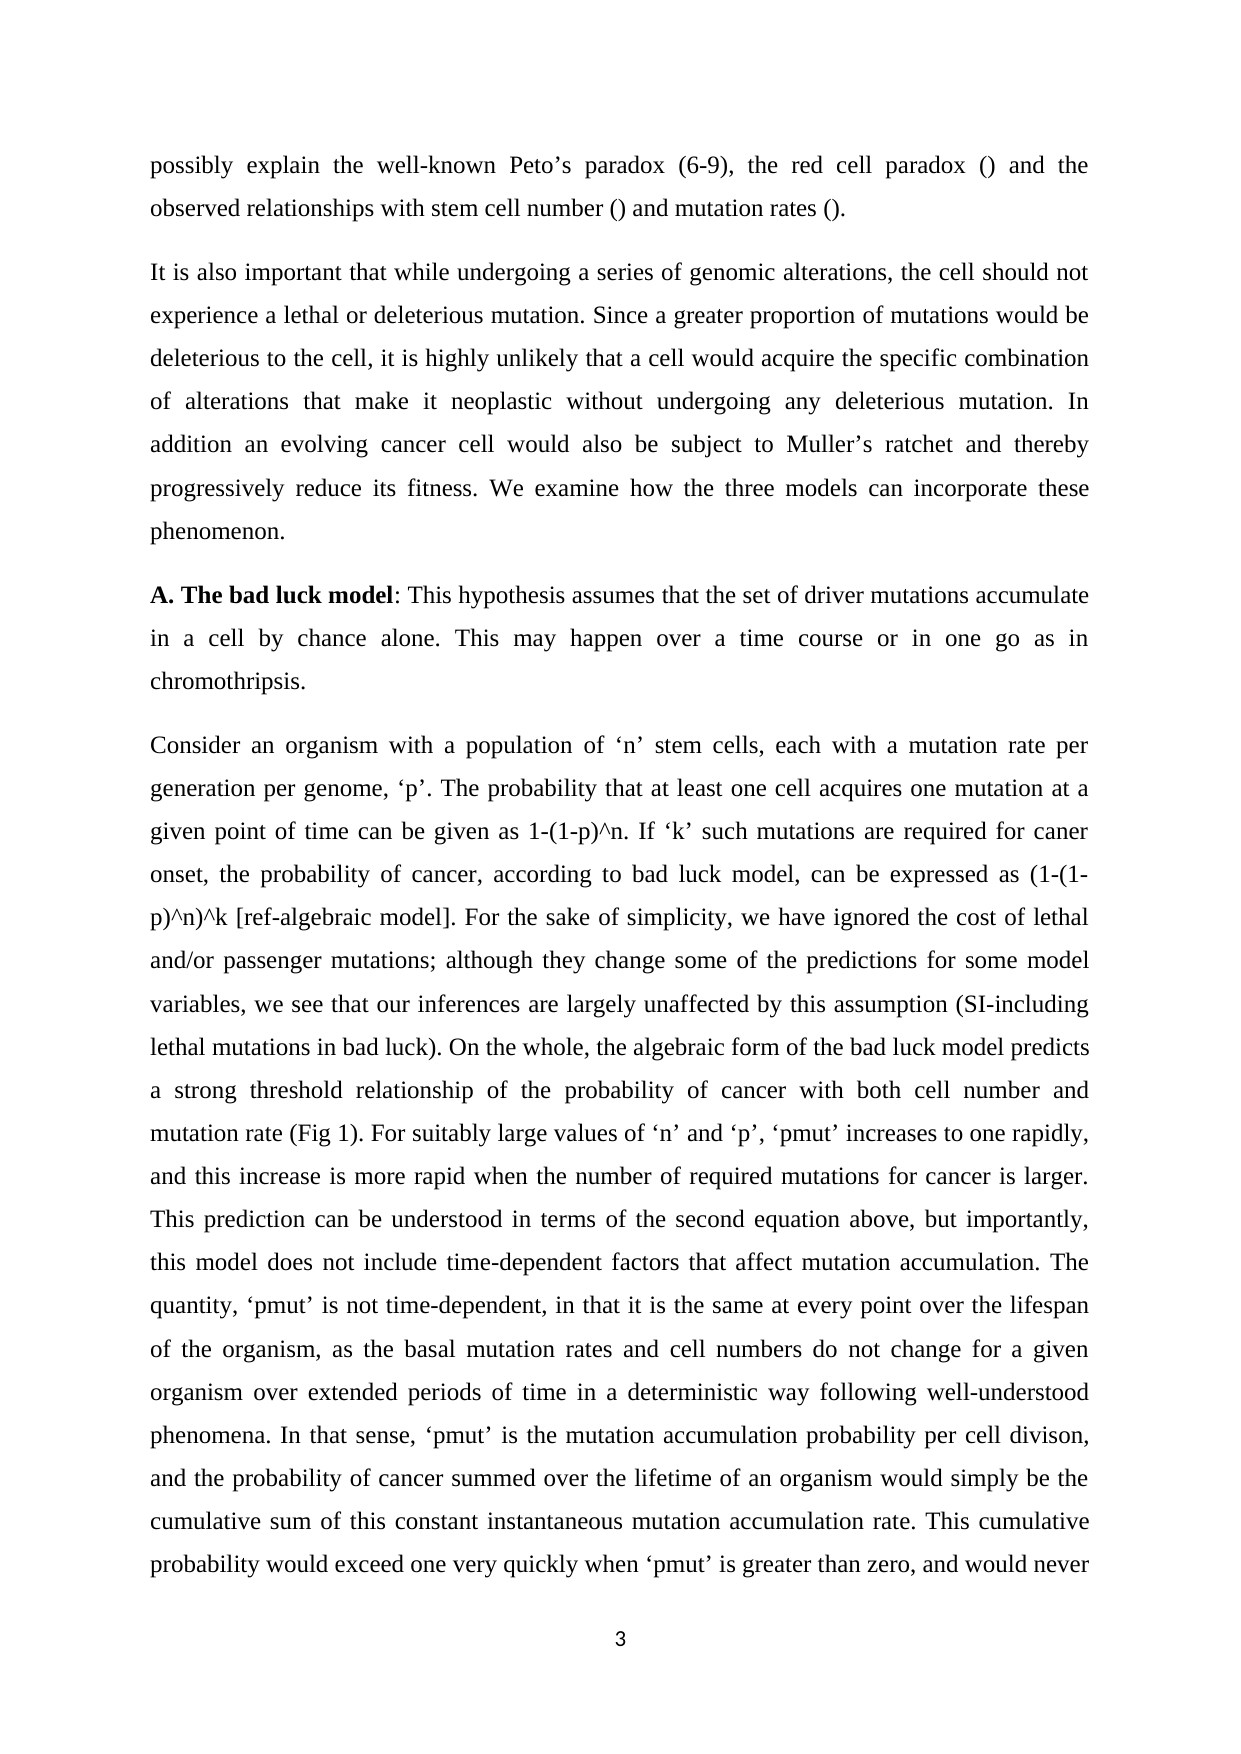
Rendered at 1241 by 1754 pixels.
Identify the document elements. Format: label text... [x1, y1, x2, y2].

text possibly explain the well-known Peto’s paradox (6-9), the red cell paradox () and the observed relationships with stem cell number () and mutation rates (). [150, 150, 1090, 222]
text It is also important that while undergoing a series of genomic alterations, the cell should not experience a lethal or deleterious mutation. Since a greater proportion of mutations would be deleterious to the cell, it is highly unlikely that a cell would acquire the specific combination of alterations that make it neoplastic without undergoing any deleterious mutation. In addition an evolving cancer cell would also be subject to Muller’s ratchet and thereby progressively reduce its fitness. We examine how the three models can incorporate these phenomenon. [150, 257, 1090, 544]
text A. The bad luck model: This hypothesis assumes that the set of driver mutations accumulate in a cell by chance alone. This may happen over a time course or in one go as in chromothripsis. [150, 580, 1090, 695]
text Consider an organism with a population of ‘n’ stem cells, each with a mutation rate per generation per genome, ‘p’. The probability that at least one cell acquires one mutation at a given point of time can be given as 1-(1-p)^n. If ‘k’ such mutations are required for caner onset, the probability of cancer, according to bad luck model, can be expressed as (1-(1-p)^n)^k [ref-algebraic model]. For the sake of simplicity, we have ignored the cost of lethal and/or passenger mutations; although they change some of the predictions for some model variables, we see that our inferences are largely unaffected by this assumption (SI-including lethal mutations in bad luck). On the whole, the algebraic form of the bad luck model predicts a strong threshold relationship of the probability of cancer with both cell number and mutation rate (Fig 1). For suitably large values of ‘n’ and ‘p’, ‘pmut’ increases to one rapidly, and this increase is more rapid when the number of required mutations for cancer is larger. This prediction can be understood in terms of the second equation above, but importantly, this model does not include time-dependent factors that affect mutation accumulation. The quantity, ‘pmut’ is not time-dependent, in that it is the same at every point over the lifespan of the organism, as the basal mutation rates and cell numbers do not change for a given organism over extended periods of time in a deterministic way following well-understood phenomena. In that sense, ‘pmut’ is the mutation accumulation probability per cell divison, and the probability of cancer summed over the lifetime of an organism would simply be the cumulative sum of this constant instantaneous mutation accumulation rate. This cumulative probability would exceed one very quickly when ‘pmut’ is greater than zero, and would never [150, 730, 1090, 1578]
